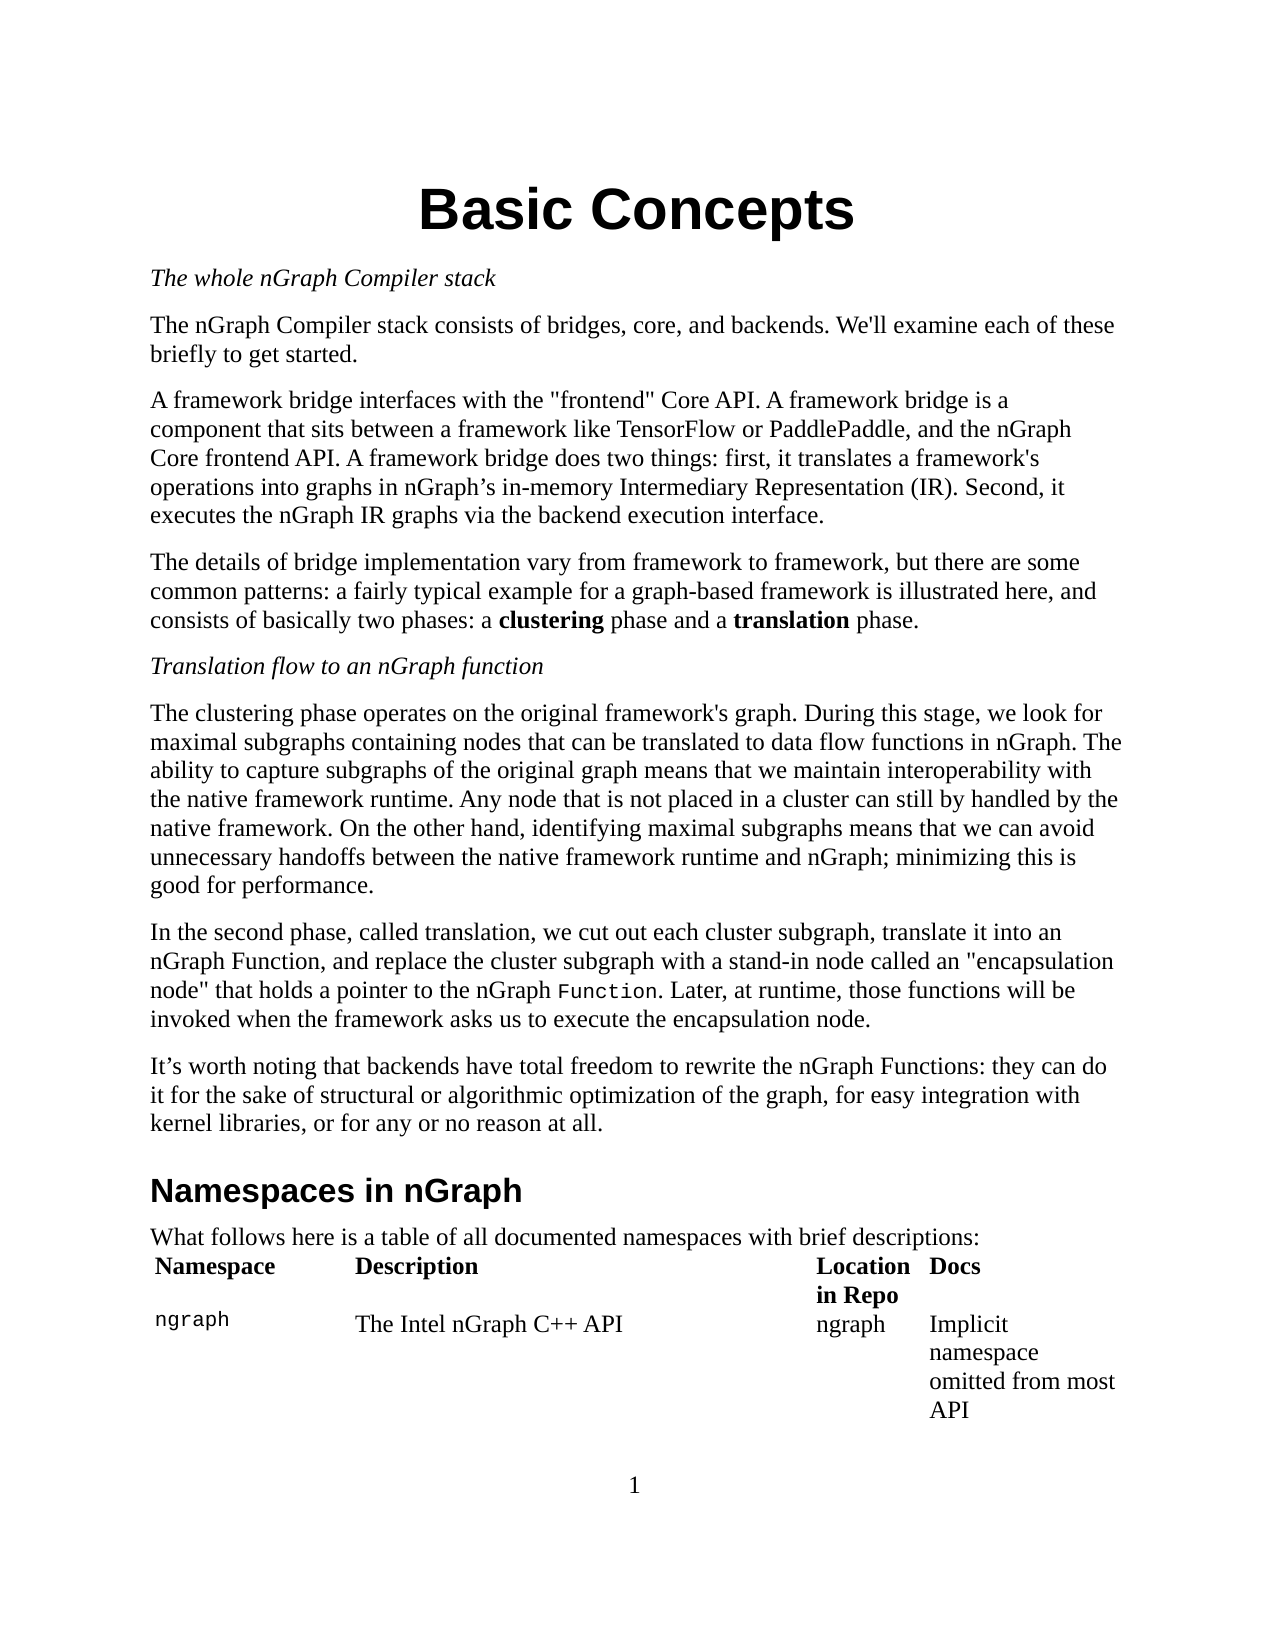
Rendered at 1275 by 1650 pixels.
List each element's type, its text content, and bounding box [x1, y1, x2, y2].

text In the second phase, called translation, we cut out each cluster subgraph, translate it into an nGraph Function, and replace the cluster subgraph with a stand-in node called an "encapsulation node" that holds a pointer to the nGraph Function. Later, at runtime, those functions will be invoked when the framework asks us to execute the encapsulation node. [150, 917, 1125, 1033]
text The clustering phase operates on the original framework's graph. During this stage, we look for maximal subgraphs containing nodes that can be translated to data flow functions in nGraph. The ability to capture subgraphs of the original graph means that we maintain interoperability with the native framework runtime. Any node that is not placed in a cluster can still by handled by the native framework. On the other hand, identifying maximal subgraphs means that we can avoid unnecessary handoffs between the native framework runtime and nGraph; minimizing this is good for performance. [150, 698, 1125, 899]
text A framework bridge interfaces with the "frontend" Core API. A framework bridge is a component that sits between a framework like TensorFlow or PaddlePaddle, and the nGraph Core frontend API. A framework bridge does two things: first, it translates a framework's operations into graphs in nGraph’s in-memory Intermediary Representation (IR). Second, it executes the nGraph IR graphs via the backend execution interface. [150, 386, 1125, 529]
text Translation flow to an nGraph function [150, 651, 1125, 680]
text What follows here is a table of all documented namespaces with brief descriptions: [150, 1222, 1125, 1251]
title Basic Concepts [150, 175, 1125, 242]
text The details of bridge implementation vary from framework to framework, but there are some common patterns: a fairly typical example for a graph-based framework is illustrated here, and consists of basically two phases: a clustering phase and a translation phase. [150, 547, 1125, 633]
text The nGraph Compiler stack consists of bridges, core, and backends. We'll examine each of these briefly to get started. [150, 310, 1125, 368]
table_cell ngraph [150, 1309, 350, 1424]
table_cell ngraph [812, 1309, 925, 1424]
text The whole nGraph Compiler stack [150, 263, 1125, 292]
table_header Namespace [150, 1251, 350, 1309]
table_cell Implicit namespace omitted from most API [925, 1309, 1125, 1424]
text It’s worth noting that backends have total freedom to rewrite the nGraph Functions: they can do it for the sake of structural or algorithmic optimization of the graph, for easy integration with kernel libraries, or for any or no reason at all. [150, 1051, 1125, 1137]
table_cell The Intel nGraph C++ API [350, 1309, 812, 1424]
table_header Description [350, 1251, 812, 1309]
table_header Location in Repo [812, 1251, 925, 1309]
table_header Docs [925, 1251, 1125, 1309]
subtitle Namespaces in nGraph [150, 1171, 1125, 1210]
